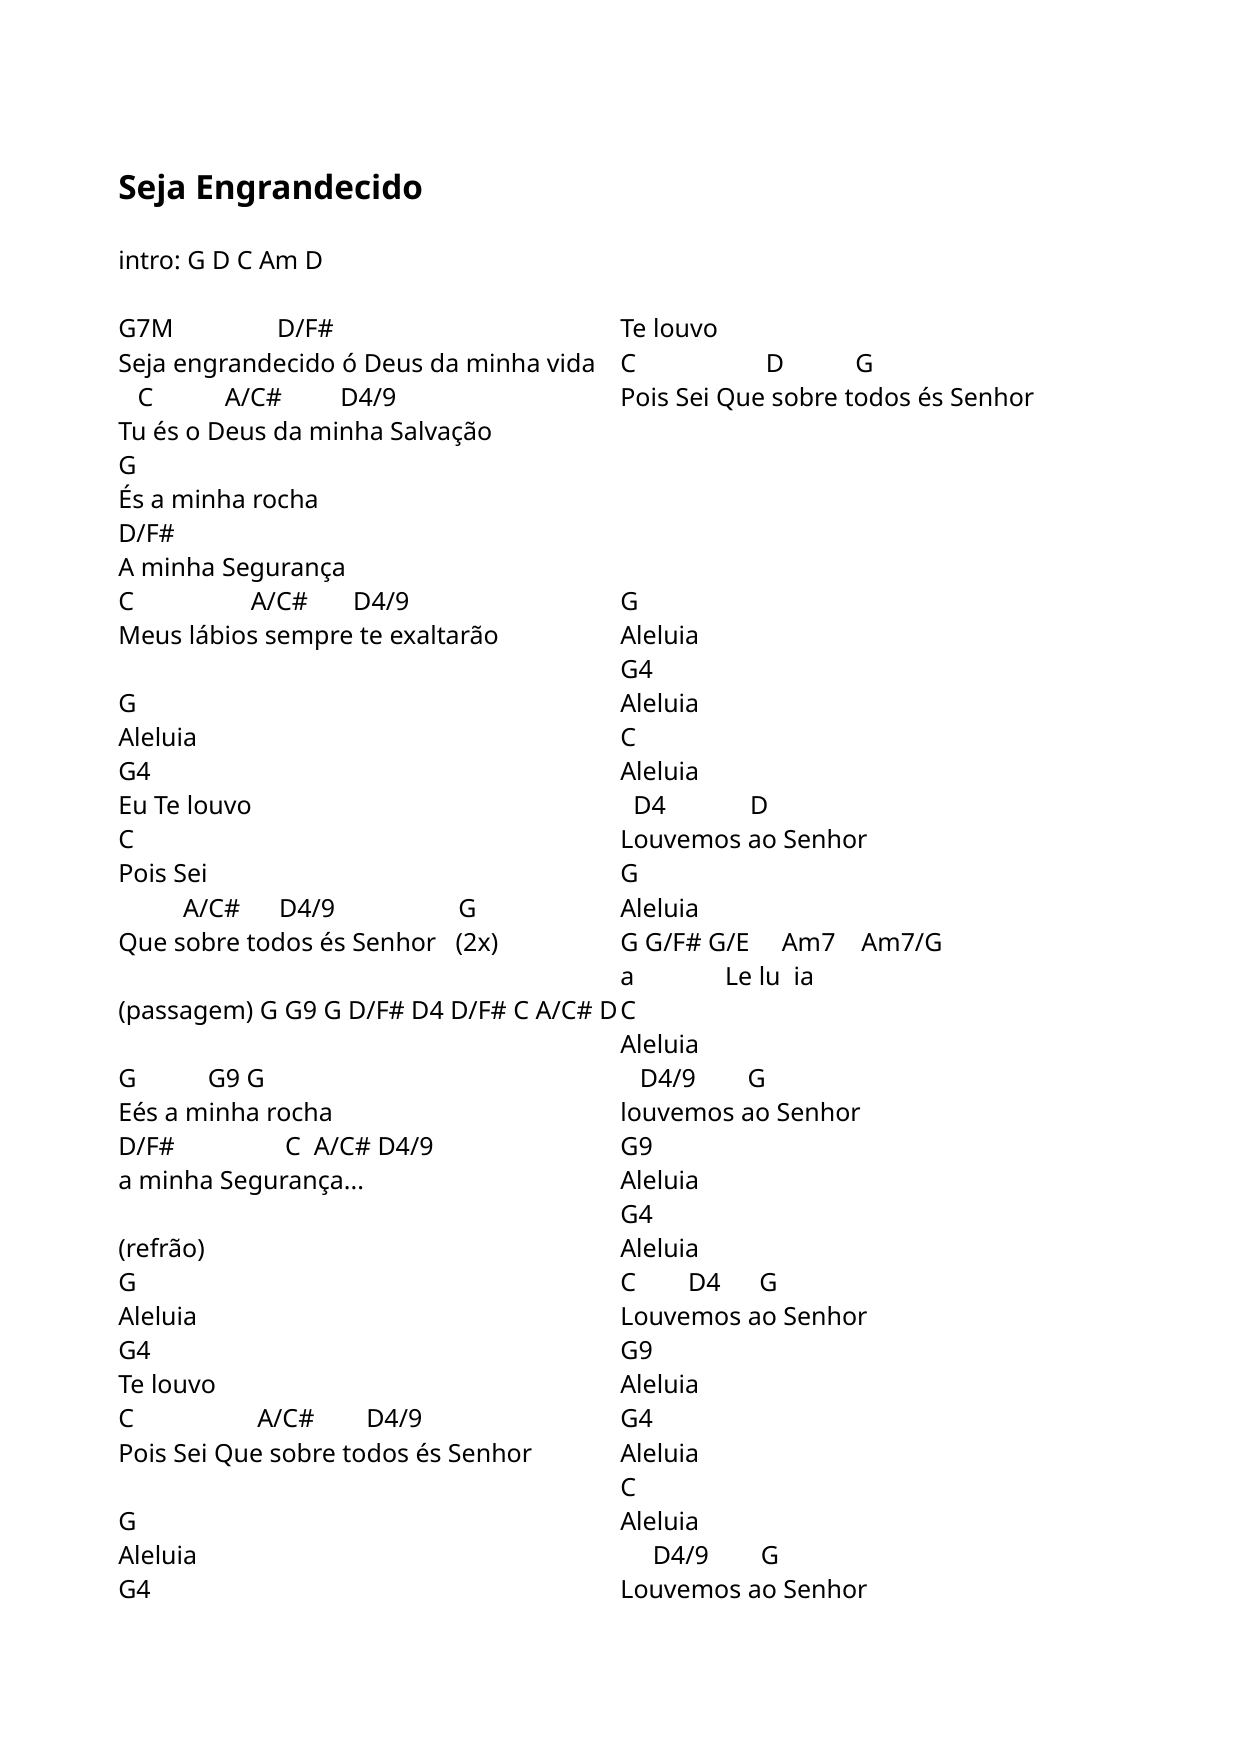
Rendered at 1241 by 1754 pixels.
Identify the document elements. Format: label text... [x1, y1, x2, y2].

text Aleluia [620, 754, 1122, 788]
text Seja Engrandecido [118, 163, 1122, 209]
text Te louvo [620, 311, 1122, 345]
text G4 [620, 1197, 1122, 1231]
text A/C# D4/9 G [118, 890, 620, 924]
text G [118, 447, 620, 481]
text D/F# C A/C# D4/9 [118, 1129, 620, 1163]
text D4 D [620, 788, 1122, 822]
text G G9 G [118, 1061, 620, 1094]
text Louvemos ao Senhor [620, 822, 1122, 856]
text louvemos ao Senhor [620, 1094, 1122, 1129]
text (refrão) [118, 1231, 620, 1265]
text Louvemos ao Senhor [620, 1299, 1122, 1333]
text C [620, 1469, 1122, 1503]
text C A/C# D4/9 [118, 1401, 620, 1435]
text Aleluia [620, 890, 1122, 924]
text Eu Te louvo [118, 788, 620, 822]
text G [118, 1503, 620, 1537]
text Aleluia [118, 1537, 620, 1571]
text G9 [620, 1333, 1122, 1367]
text G [118, 686, 620, 720]
text Aleluia [620, 1231, 1122, 1265]
text C A/C# D4/9 [118, 379, 620, 413]
text Aleluia [620, 1435, 1122, 1469]
text Te louvo [118, 1367, 620, 1401]
text Pois Sei [118, 856, 620, 890]
text Aleluia [118, 720, 620, 754]
text a Le lu ia [620, 958, 1122, 992]
text Louvemos ao Senhor [620, 1571, 1122, 1606]
text G4 [118, 754, 620, 788]
text Aleluia [620, 1026, 1122, 1061]
text G4 [620, 652, 1122, 686]
text Pois Sei Que sobre todos és Senhor [118, 1435, 620, 1469]
text C [620, 720, 1122, 754]
text C [118, 822, 620, 856]
text intro: G D C Am D [118, 243, 1122, 277]
text A minha Segurança [118, 549, 620, 584]
text Aleluia [620, 618, 1122, 652]
text Aleluia [620, 1367, 1122, 1401]
text G G/F# G/E Am7 Am7/G [620, 924, 1122, 958]
text És a minha rocha [118, 481, 620, 516]
text Seja engrandecido ó Deus da minha vida [118, 345, 620, 379]
text G4 [118, 1571, 620, 1606]
text a minha Segurança... [118, 1163, 620, 1197]
text C A/C# D4/9 [118, 584, 620, 618]
text G4 [118, 1333, 620, 1367]
text D4/9 G [620, 1537, 1122, 1571]
text G [620, 584, 1122, 618]
text Aleluia [118, 1299, 620, 1333]
text (passagem) G G9 G D/F# D4 D/F# C A/C# D [118, 992, 620, 1026]
text Meus lábios sempre te exaltarão [118, 618, 620, 652]
text D4/9 G [620, 1061, 1122, 1094]
text Aleluia [620, 1503, 1122, 1537]
text Aleluia [620, 1163, 1122, 1197]
text C D4 G [620, 1265, 1122, 1299]
text D/F# [118, 516, 620, 549]
text G7M D/F# [118, 311, 620, 345]
text Eés a minha rocha [118, 1094, 620, 1129]
text Pois Sei Que sobre todos és Senhor [620, 379, 1122, 413]
text Que sobre todos és Senhor (2x) [118, 924, 620, 958]
text G [118, 1265, 620, 1299]
text G [620, 856, 1122, 890]
text Aleluia [620, 686, 1122, 720]
text G9 [620, 1129, 1122, 1163]
text C D G [620, 345, 1122, 379]
text Tu és o Deus da minha Salvação [118, 413, 620, 447]
text G4 [620, 1401, 1122, 1435]
text C [620, 992, 1122, 1026]
